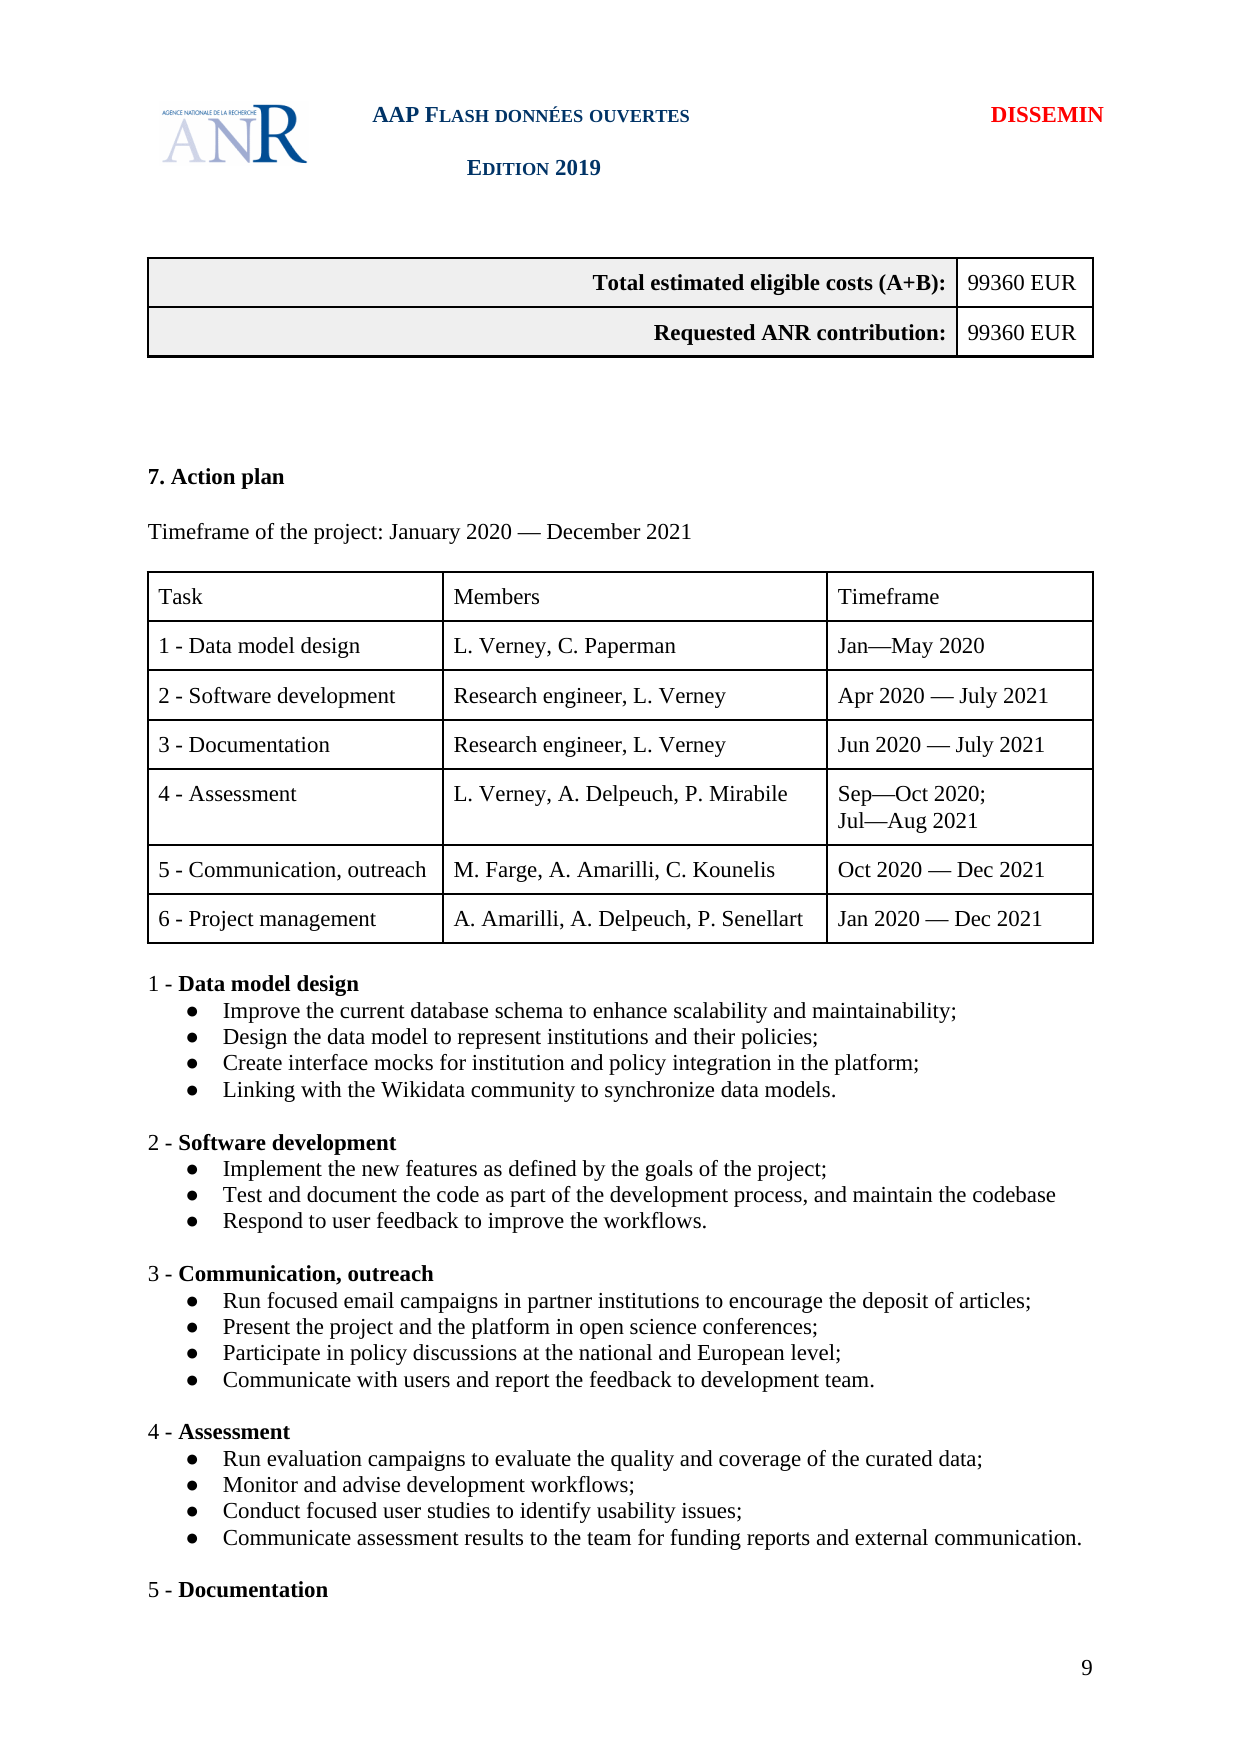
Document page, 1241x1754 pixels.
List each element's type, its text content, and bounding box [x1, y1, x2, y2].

list Improve the current database schema to enhance scalability and maintainability; [185, 997, 1093, 1023]
list Create interface mocks for institution and policy integration in the platform; [185, 1049, 1093, 1076]
table_header Timeframe [828, 573, 1092, 620]
table_header Task [149, 573, 442, 620]
table_cell Jan—May 2020 [828, 622, 1092, 669]
table_cell 5 - Communication, outreach [149, 846, 442, 893]
table_cell Research engineer, L. Verney [444, 721, 826, 768]
table_cell 99360 EUR [958, 259, 1092, 306]
list Communicate with users and report the feedback to development team. [185, 1366, 1093, 1392]
table_cell L. Verney, A. Delpeuch, P. Mirabile [444, 770, 826, 843]
list Respond to user feedback to improve the workflows. [185, 1208, 1093, 1234]
text 7. Action plan [148, 463, 1093, 489]
list Participate in policy discussions at the national and European level; [185, 1339, 1093, 1366]
table_header Members [444, 573, 826, 620]
text 4 - Assessment [148, 1418, 1093, 1445]
table_cell Oct 2020 — Dec 2021 [828, 846, 1092, 893]
table_cell L. Verney, C. Paperman [444, 622, 826, 669]
table_cell Jun 2020 — July 2021 [828, 721, 1092, 768]
table_cell 99360 EUR [958, 308, 1092, 355]
table_cell Sep—Oct 2020; Jul—Aug 2021 [828, 770, 1092, 843]
list Design the data model to represent institutions and their policies; [185, 1023, 1093, 1049]
table_cell Requested ANR contribution: [149, 308, 956, 355]
list Linking with the Wikidata community to synchronize data models. [185, 1076, 1093, 1102]
table_cell M. Farge, A. Amarilli, C. Kounelis [444, 846, 826, 893]
picture [158, 101, 309, 166]
table_cell 2 - Software development [149, 671, 442, 718]
table_cell 1 - Data model design [149, 622, 442, 669]
table_cell A. Amarilli, A. Delpeuch, P. Senellart [444, 895, 826, 942]
text 2 - Software development [148, 1128, 1093, 1155]
list Implement the new features as defined by the goals of the project; [185, 1155, 1093, 1181]
list Conduct focused user studies to identify usability issues; [185, 1497, 1093, 1524]
list Test and document the code as part of the development process, and maintain the codebase [185, 1181, 1093, 1208]
text 3 - Communication, outreach [148, 1260, 1093, 1287]
table_cell 4 - Assessment [149, 770, 442, 843]
table_cell Total estimated eligible costs (A+B): [149, 259, 956, 306]
list Monitor and advise development workflows; [185, 1471, 1093, 1497]
list Run focused email campaigns in partner institutions to encourage the deposit of articles; [185, 1287, 1093, 1313]
list Run evaluation campaigns to evaluate the quality and coverage of the curated data; [185, 1445, 1093, 1471]
list Present the project and the platform in open science conferences; [185, 1313, 1093, 1339]
text 1 - Data model design [148, 970, 1093, 997]
list Communicate assessment results to the team for funding reports and external communication. [185, 1524, 1093, 1550]
text Timeframe of the project: January 2020 — December 2021 [148, 518, 1093, 544]
table_cell 3 - Documentation [149, 721, 442, 768]
text 5 - Documentation [148, 1577, 1093, 1603]
table_cell Research engineer, L. Verney [444, 671, 826, 718]
table_cell Apr 2020 — July 2021 [828, 671, 1092, 718]
table_cell Jan 2020 — Dec 2021 [828, 895, 1092, 942]
table_cell 6 - Project management [149, 895, 442, 942]
